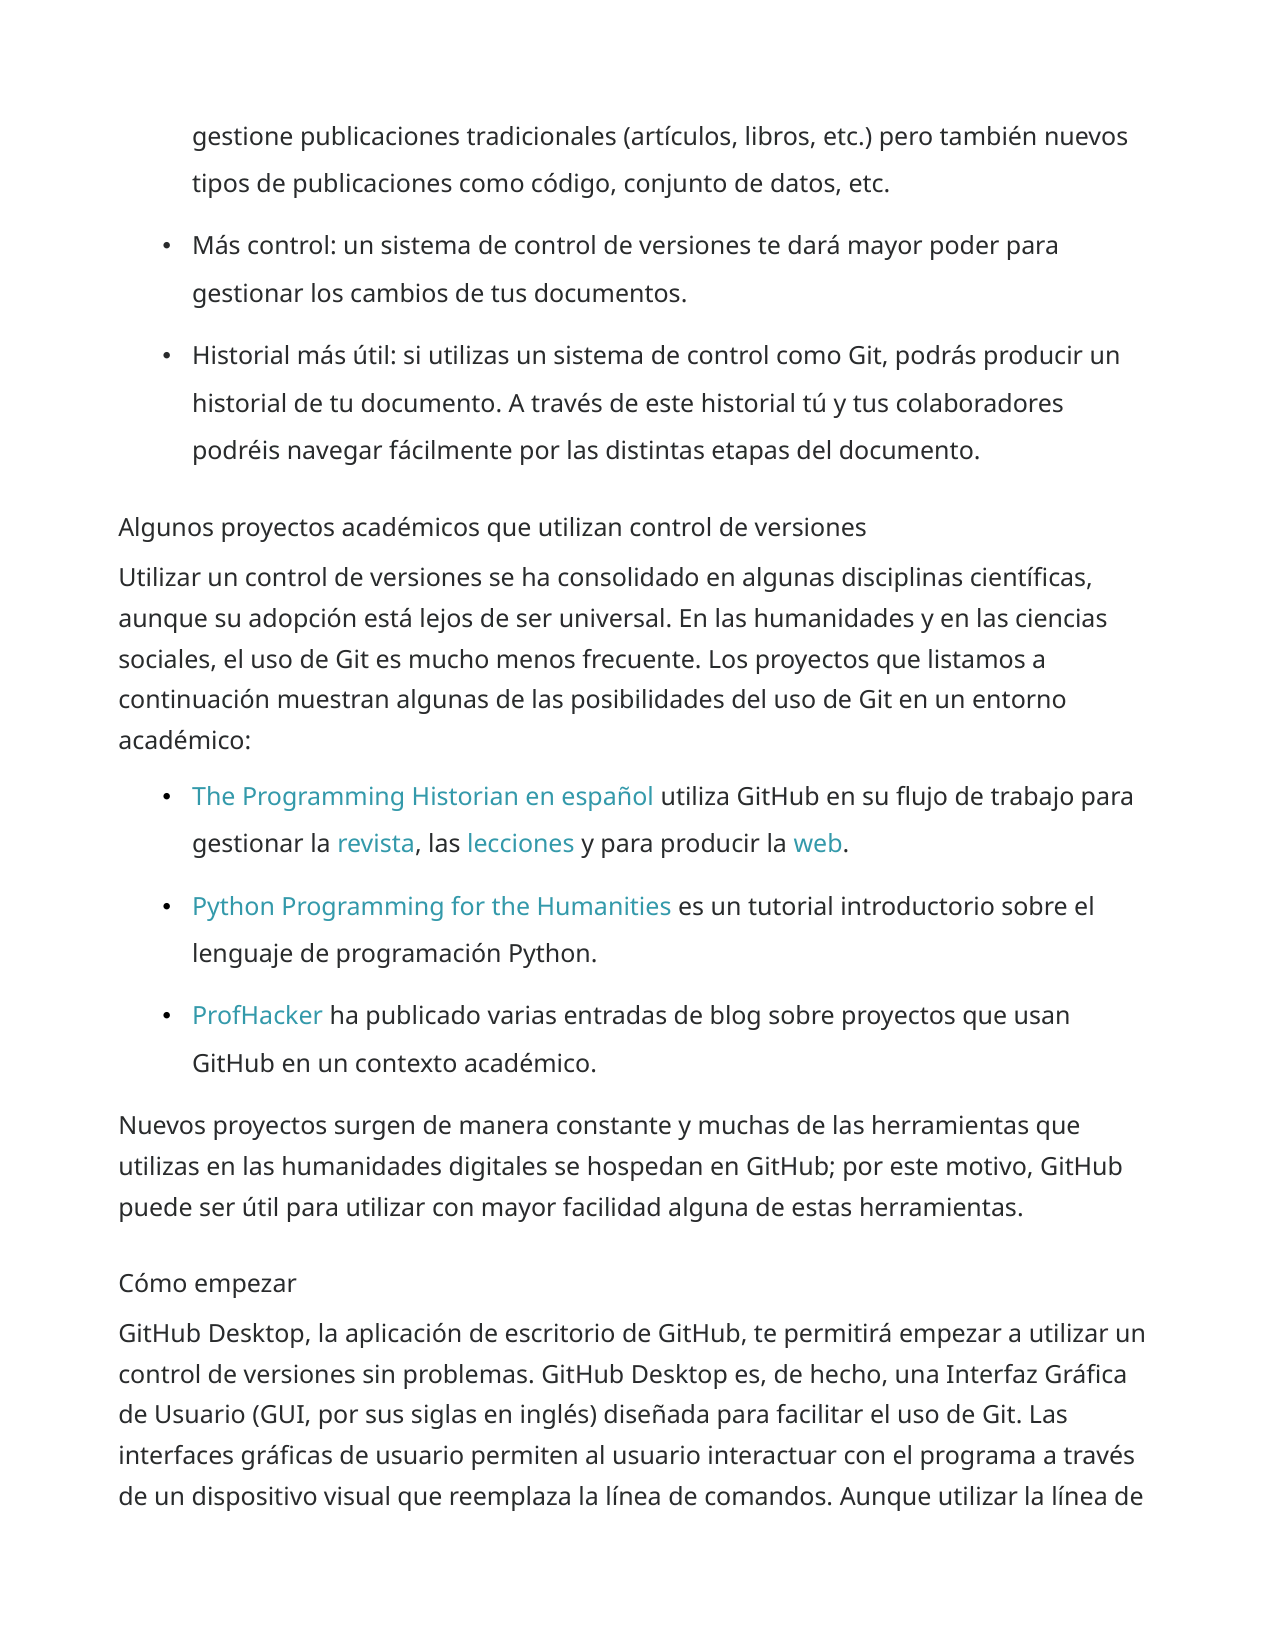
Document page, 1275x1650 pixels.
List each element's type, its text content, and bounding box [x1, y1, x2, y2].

subtitle Algunos proyectos académicos que utilizan control de versiones [118, 510, 1157, 544]
list The Programming Historian en español utiliza GitHub en su flujo de trabajo para gestionar la revista, las lecciones y para producir la web. [162, 778, 1157, 860]
list Historial más útil: si utilizas un sistema de control como Git, podrás producir un historial de tu documento. A través de este historial tú y tus colaboradores podréis navegar fácilmente por las distintas etapas del documento. [162, 338, 1157, 467]
subtitle Cómo empezar [118, 1266, 1157, 1300]
list Python Programming for the Humanities es un tutorial introductorio sobre el lenguaje de programación Python. [162, 888, 1157, 970]
text GitHub Desktop, la aplicación de escritorio de GitHub, te permitirá empezar a utilizar un control de versiones sin problemas. GitHub Desktop es, de hecho, una Interfaz Gráfica de Usuario (GUI, por sus siglas en inglés) diseñada para facilitar el uso de Git. Las interfaces gráficas de usuario permiten al usuario interactuar con el programa a través de un dispositivo visual que reemplaza la línea de comandos. Aunque utilizar la línea de [118, 1316, 1157, 1513]
list Más control: un sistema de control de versiones te dará mayor poder para gestionar los cambios de tus documentos. [162, 228, 1157, 309]
text Utilizar un control de versiones se ha consolidado en algunas disciplinas científicas, aunque su adopción está lejos de ser universal. En las humanidades y en las ciencias sociales, el uso de Git es mucho menos frecuente. Los proyectos que listamos a continuación muestran algunas de las posibilidades del uso de Git en un entorno académico: [118, 559, 1157, 757]
list ProfHacker ha publicado varias entradas de blog sobre proyectos que usan GitHub en un contexto académico. [162, 998, 1157, 1079]
text Nuevos proyectos surgen de manera constante y muchas de las herramientas que utilizas en las humanidades digitales se hospedan en GitHub; por este motivo, GitHub puede ser útil para utilizar con mayor facilidad alguna de estas herramientas. [118, 1108, 1157, 1223]
list gestione publicaciones tradicionales (artículos, libros, etc.) pero también nuevos tipos de publicaciones como código, conjunto de datos, etc. [162, 118, 1157, 200]
